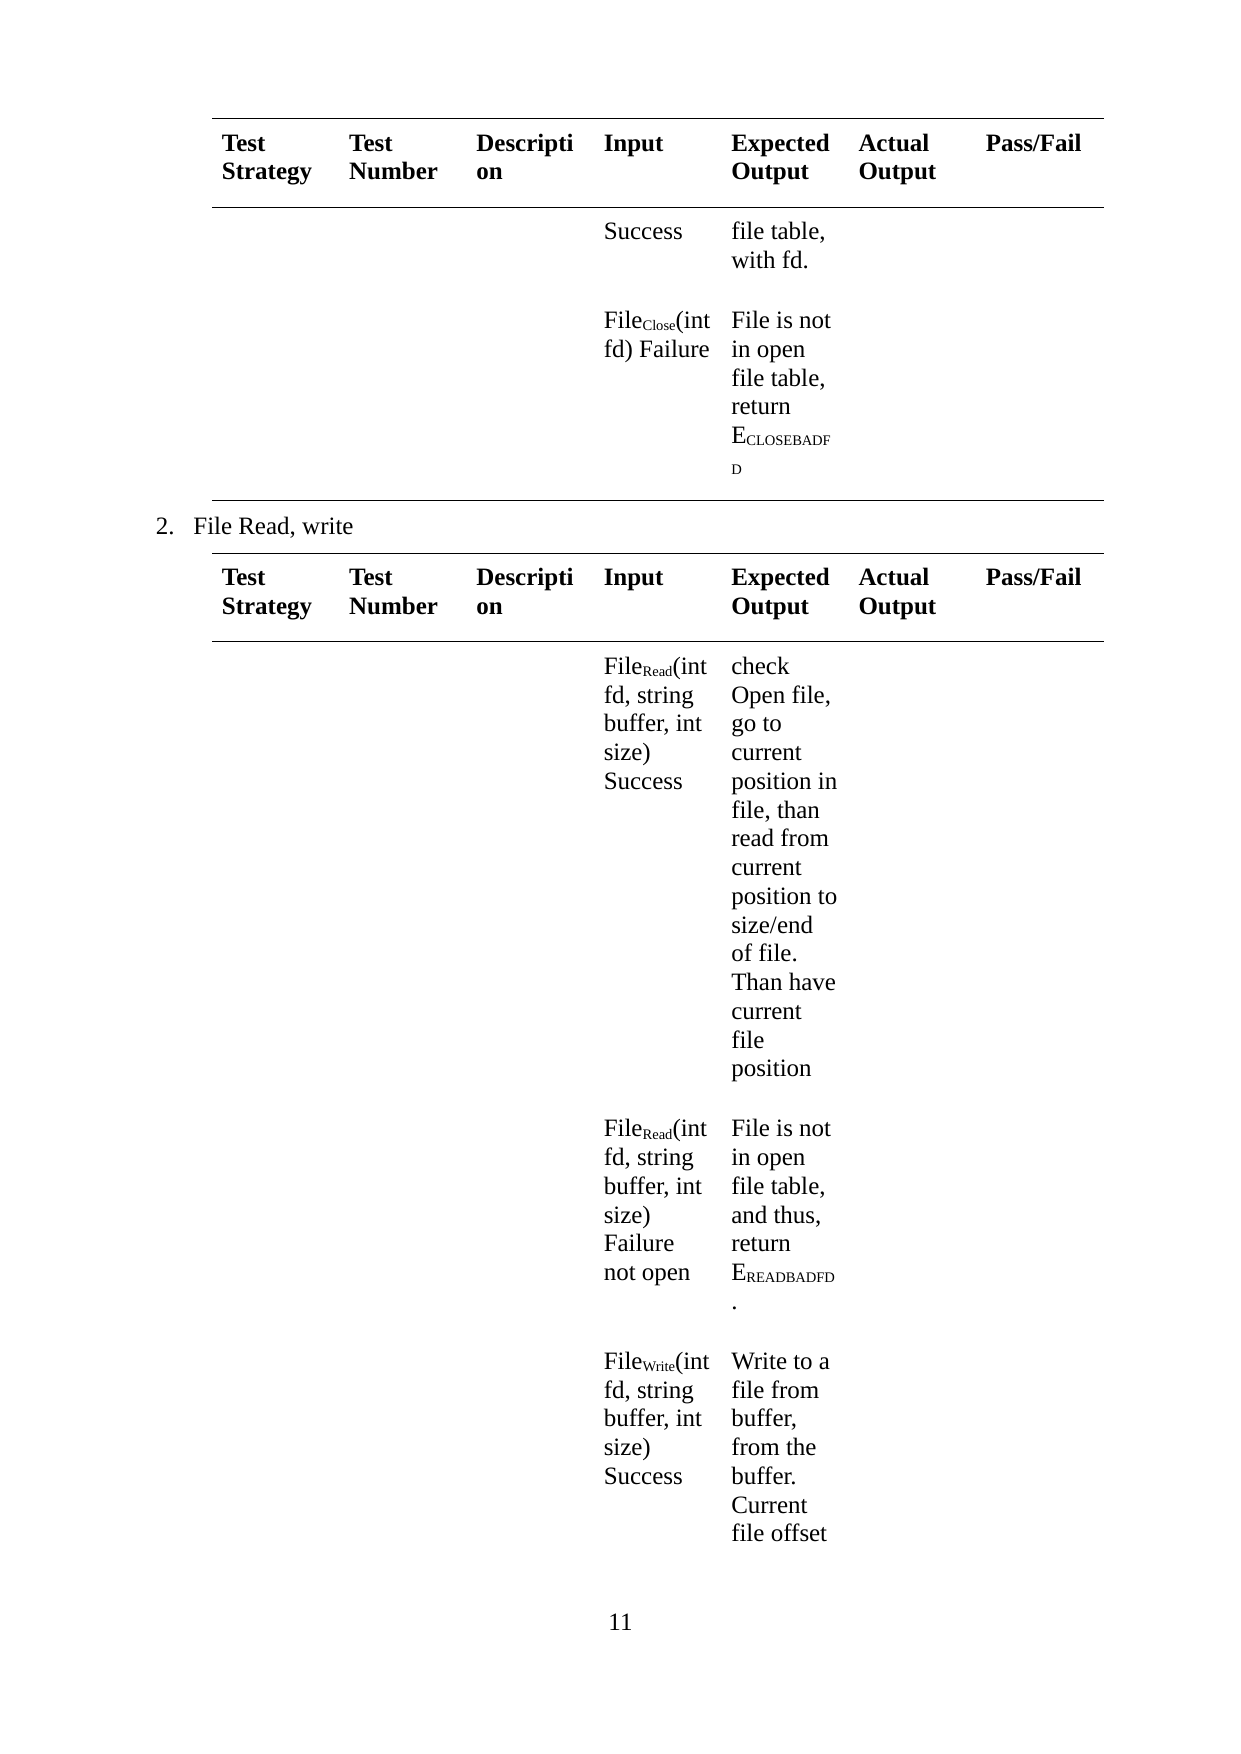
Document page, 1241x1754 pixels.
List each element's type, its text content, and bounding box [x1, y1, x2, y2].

table_cell [467, 296, 594, 499]
table_cell [340, 296, 467, 499]
table_header Description [467, 119, 594, 207]
table_cell [212, 642, 339, 1104]
table_cell FileClose(int fd) Failure [594, 296, 722, 499]
table_cell check Open file, go to current position in file, than read from current position to size/end of file. Than have current file position [722, 642, 849, 1104]
table_cell [212, 208, 339, 296]
table_cell [467, 208, 594, 296]
table_cell [849, 642, 976, 1104]
table_cell [976, 642, 1103, 1104]
table_cell [340, 1104, 467, 1337]
table_header Input [594, 119, 722, 207]
table_cell [976, 1337, 1103, 1557]
table_cell File is not in open file table, return ECLOSEBADFD [722, 296, 849, 499]
table_cell Success [594, 208, 722, 296]
table_cell [212, 296, 339, 499]
table_cell [849, 1104, 976, 1337]
table_cell [340, 208, 467, 296]
table_cell [849, 1337, 976, 1557]
table_header Pass/Fail [976, 554, 1103, 641]
table_header Test Number [340, 554, 467, 641]
table_cell FileRead(int fd, string buffer, int size) Success [594, 642, 722, 1104]
table_cell [340, 1337, 467, 1557]
table_header Test Strategy [212, 119, 339, 207]
table_cell [340, 642, 467, 1104]
table_header Actual Output [849, 554, 976, 641]
table_cell Write to a file from buffer, from the buffer. Current file offset [722, 1337, 849, 1557]
table_cell FileWrite(int fd, string buffer, int size) Success [594, 1337, 722, 1557]
table_cell [467, 642, 594, 1104]
table_header Actual Output [849, 119, 976, 207]
table_cell File is not in open file table, and thus, return EREADBADFD. [722, 1104, 849, 1337]
table_cell [849, 296, 976, 499]
table_cell [212, 1104, 339, 1337]
table_cell FileRead(int fd, string buffer, int size) Failure not open [594, 1104, 722, 1337]
table_cell [467, 1104, 594, 1337]
table_header Expected Output [722, 554, 849, 641]
table_cell file table, with fd. [722, 208, 849, 296]
table_cell [212, 1337, 339, 1557]
table_cell [976, 1104, 1103, 1337]
table_cell [849, 208, 976, 296]
table_cell [976, 296, 1103, 499]
table_header Test Strategy [212, 554, 339, 641]
table_header Test Number [340, 119, 467, 207]
table_cell [976, 208, 1103, 296]
table_header Pass/Fail [976, 119, 1103, 207]
table_header Expected Output [722, 119, 849, 207]
list File Read, write [156, 511, 1122, 540]
table_header Description [467, 554, 594, 641]
table_header Input [594, 554, 722, 641]
table_cell [467, 1337, 594, 1557]
